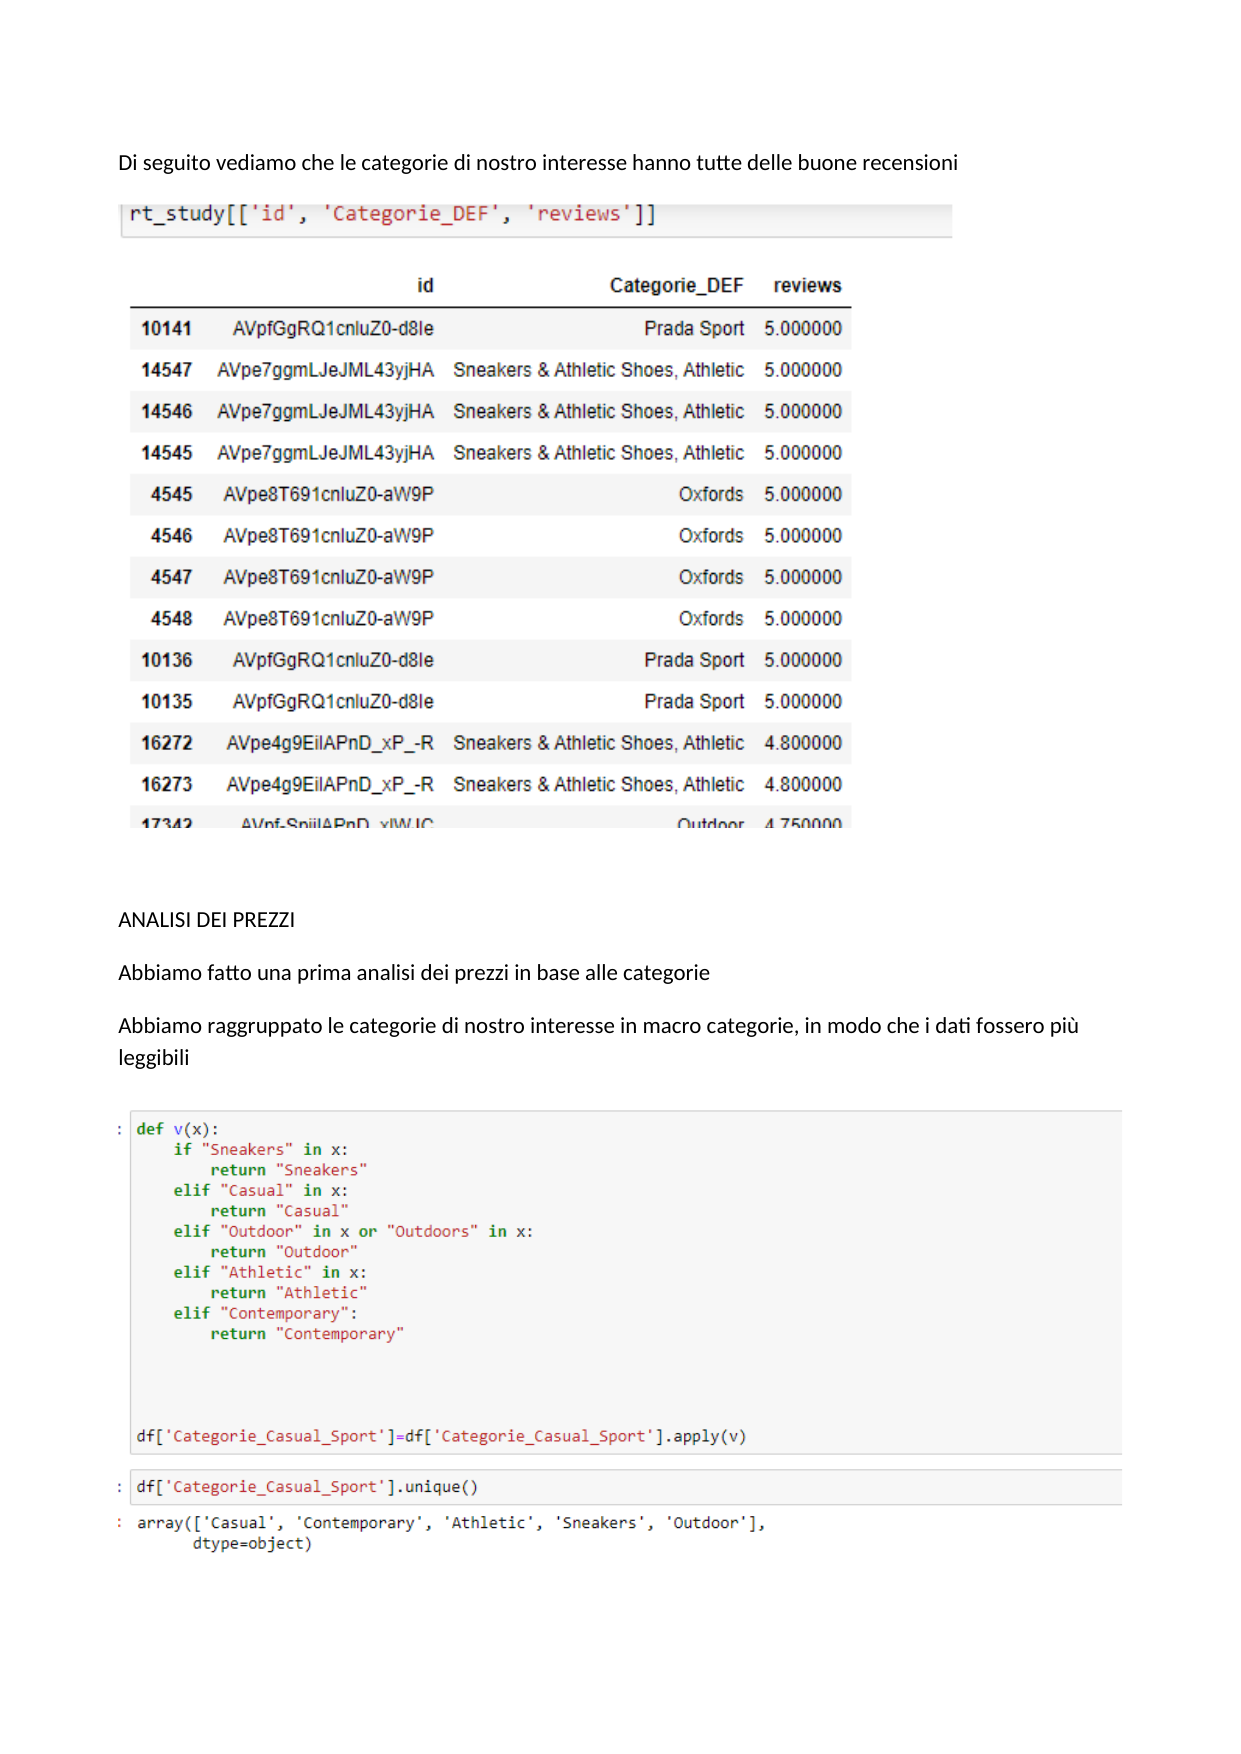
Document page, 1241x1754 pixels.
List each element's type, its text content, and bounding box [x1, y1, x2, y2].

picture [118, 200, 953, 828]
text Abbiamo fatto una prima analisi dei prezzi in base alle categorie [118, 958, 1122, 986]
picture [118, 1096, 1123, 1568]
text Di seguito vediamo che le categorie di nostro interesse hanno tutte delle buone recensioni [118, 148, 1122, 176]
text ANALISI DEI PREZZI [118, 905, 1122, 933]
text Abbiamo raggruppato le categorie di nostro interesse in macro categorie, in modo che i dati fossero più leggibili [118, 1011, 1122, 1071]
